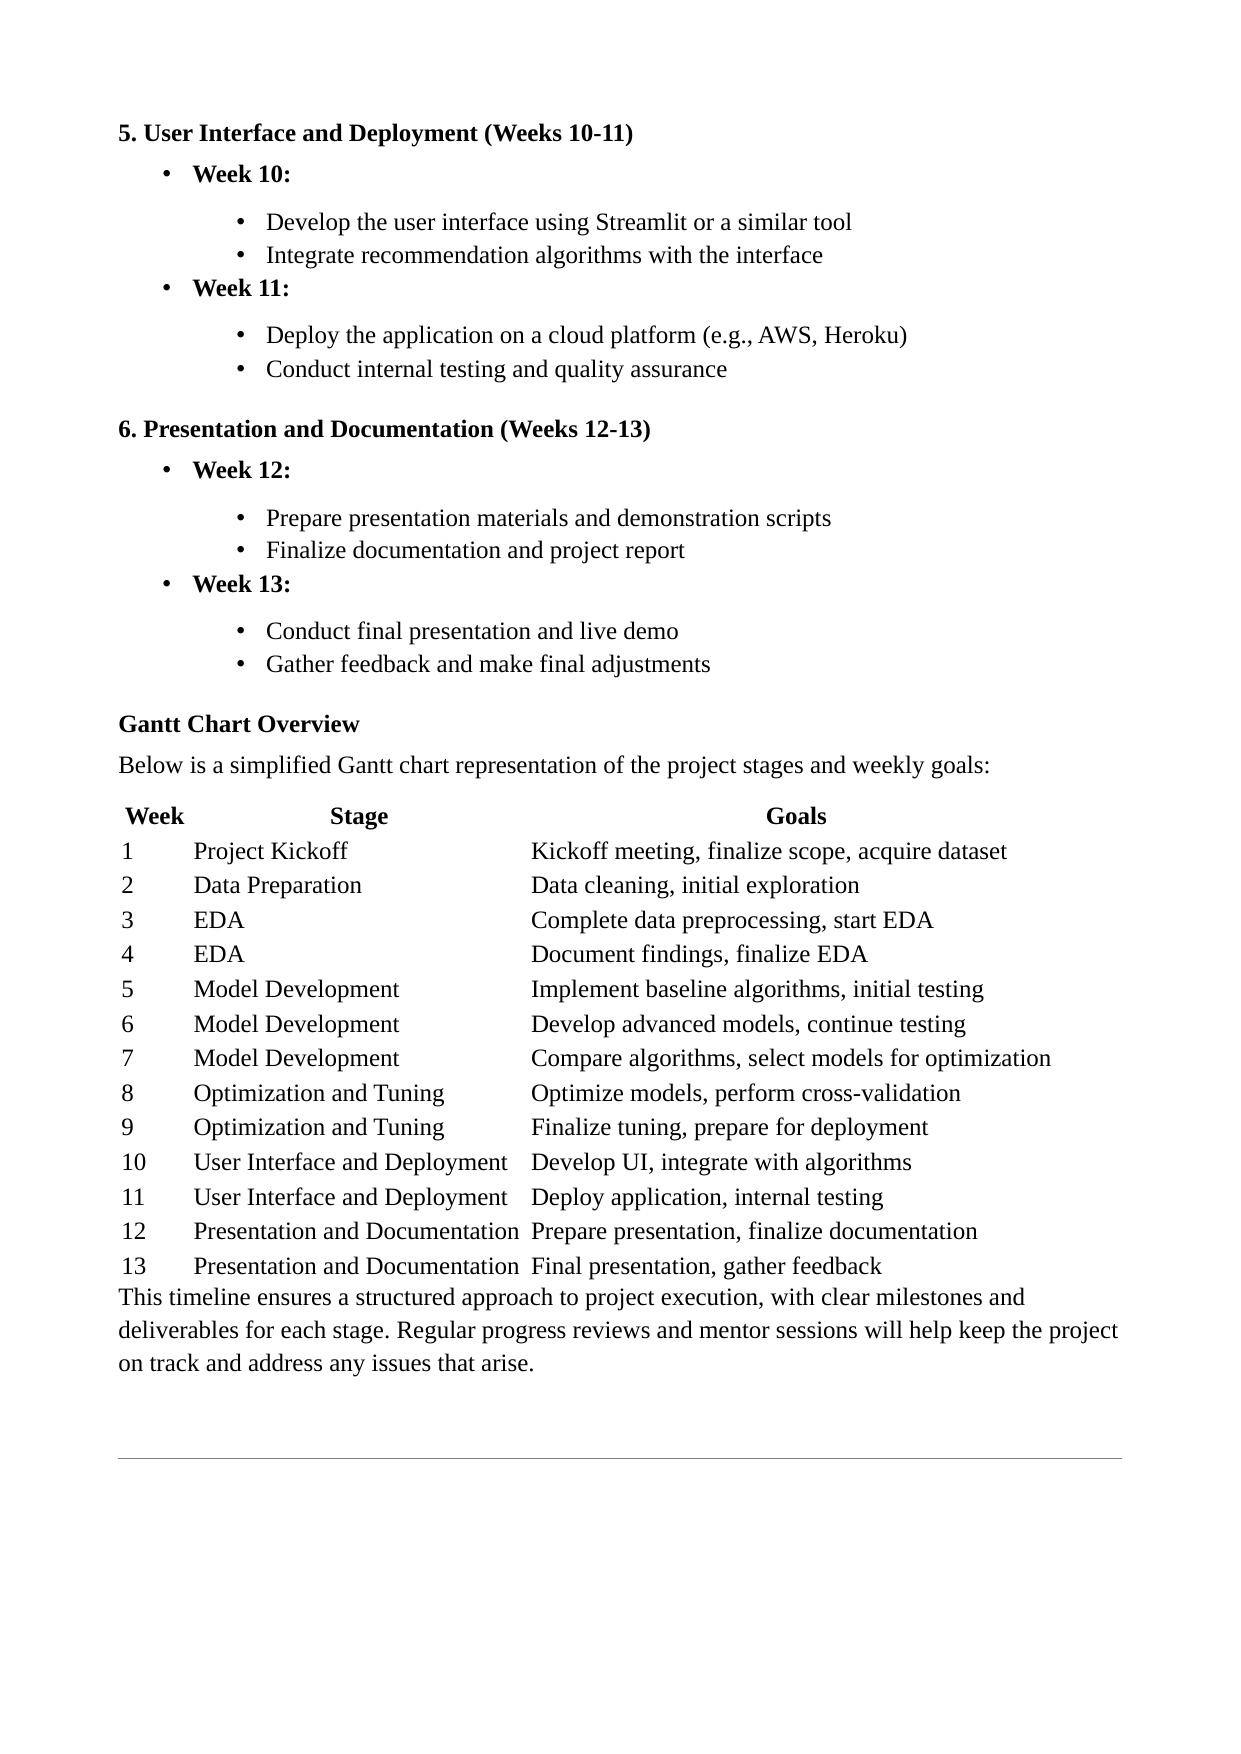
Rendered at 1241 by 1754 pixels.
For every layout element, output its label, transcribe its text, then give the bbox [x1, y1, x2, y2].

table_cell User Interface and Deployment [190, 1144, 528, 1179]
list Prepare presentation materials and demonstration scripts [236, 503, 1122, 531]
list Week 13: [162, 569, 1122, 597]
subtitle 6. Presentation and Documentation (Weeks 12-13) [118, 414, 1122, 442]
list Develop the user interface using Streamlit or a similar tool [236, 207, 1122, 236]
list Gather feedback and make final adjustments [236, 649, 1122, 678]
table_cell Optimization and Tuning [190, 1075, 528, 1109]
table_cell Model Development [190, 1040, 528, 1075]
table_cell EDA [190, 902, 528, 937]
table_cell Deploy application, internal testing [528, 1179, 1064, 1213]
table_header Week [118, 798, 190, 833]
table_cell 7 [118, 1040, 190, 1075]
table_cell 1 [118, 833, 190, 867]
text Below is a simplified Gantt chart representation of the project stages and weekly goals: [118, 751, 1122, 779]
table_cell 12 [118, 1213, 190, 1248]
list Week 11: [162, 273, 1122, 302]
table_header Goals [528, 798, 1064, 833]
table_cell Prepare presentation, finalize documentation [528, 1213, 1064, 1248]
table_cell Develop advanced models, continue testing [528, 1006, 1064, 1040]
subtitle Gantt Chart Overview [118, 709, 1122, 738]
list Finalize documentation and project report [236, 536, 1122, 564]
table_cell Implement baseline algorithms, initial testing [528, 971, 1064, 1006]
list Conduct final presentation and live demo [236, 616, 1122, 645]
table_cell Model Development [190, 971, 528, 1006]
table_cell Data Preparation [190, 868, 528, 902]
table_cell Complete data preprocessing, start EDA [528, 902, 1064, 937]
table_cell 6 [118, 1006, 190, 1040]
table_cell Document findings, finalize EDA [528, 937, 1064, 971]
table_cell Compare algorithms, select models for optimization [528, 1040, 1064, 1075]
table_cell 10 [118, 1144, 190, 1179]
table_cell User Interface and Deployment [190, 1179, 528, 1213]
table_cell EDA [190, 937, 528, 971]
list Conduct internal testing and quality assurance [236, 354, 1122, 382]
table_cell Model Development [190, 1006, 528, 1040]
table_cell Optimization and Tuning [190, 1110, 528, 1144]
table_cell 9 [118, 1110, 190, 1144]
table_cell 13 [118, 1248, 190, 1282]
table_header Stage [190, 798, 528, 833]
table_cell Final presentation, gather feedback [528, 1248, 1064, 1282]
list Week 12: [162, 455, 1122, 484]
list Deploy the application on a cloud platform (e.g., AWS, Heroku) [236, 321, 1122, 349]
table_cell Kickoff meeting, finalize scope, acquire dataset [528, 833, 1064, 867]
table_cell 8 [118, 1075, 190, 1109]
table_cell 3 [118, 902, 190, 937]
list Week 10: [162, 159, 1122, 188]
text This timeline ensures a structured approach to project execution, with clear milestones and deliverables for each stage. Regular progress reviews and mentor sessions will help keep the project on track and address any issues that arise. [118, 1282, 1122, 1377]
subtitle 5. User Interface and Deployment (Weeks 10-11) [118, 118, 1122, 147]
table_cell Presentation and Documentation [190, 1248, 528, 1282]
list Integrate recommendation algorithms with the interface [236, 240, 1122, 269]
table_cell Presentation and Documentation [190, 1213, 528, 1248]
table_cell Project Kickoff [190, 833, 528, 867]
table_cell Data cleaning, initial exploration [528, 868, 1064, 902]
table_cell Finalize tuning, prepare for deployment [528, 1110, 1064, 1144]
table_cell 5 [118, 971, 190, 1006]
table_cell Develop UI, integrate with algorithms [528, 1144, 1064, 1179]
table_cell 11 [118, 1179, 190, 1213]
table_cell 4 [118, 937, 190, 971]
table_cell 2 [118, 868, 190, 902]
table_cell Optimize models, perform cross-validation [528, 1075, 1064, 1109]
